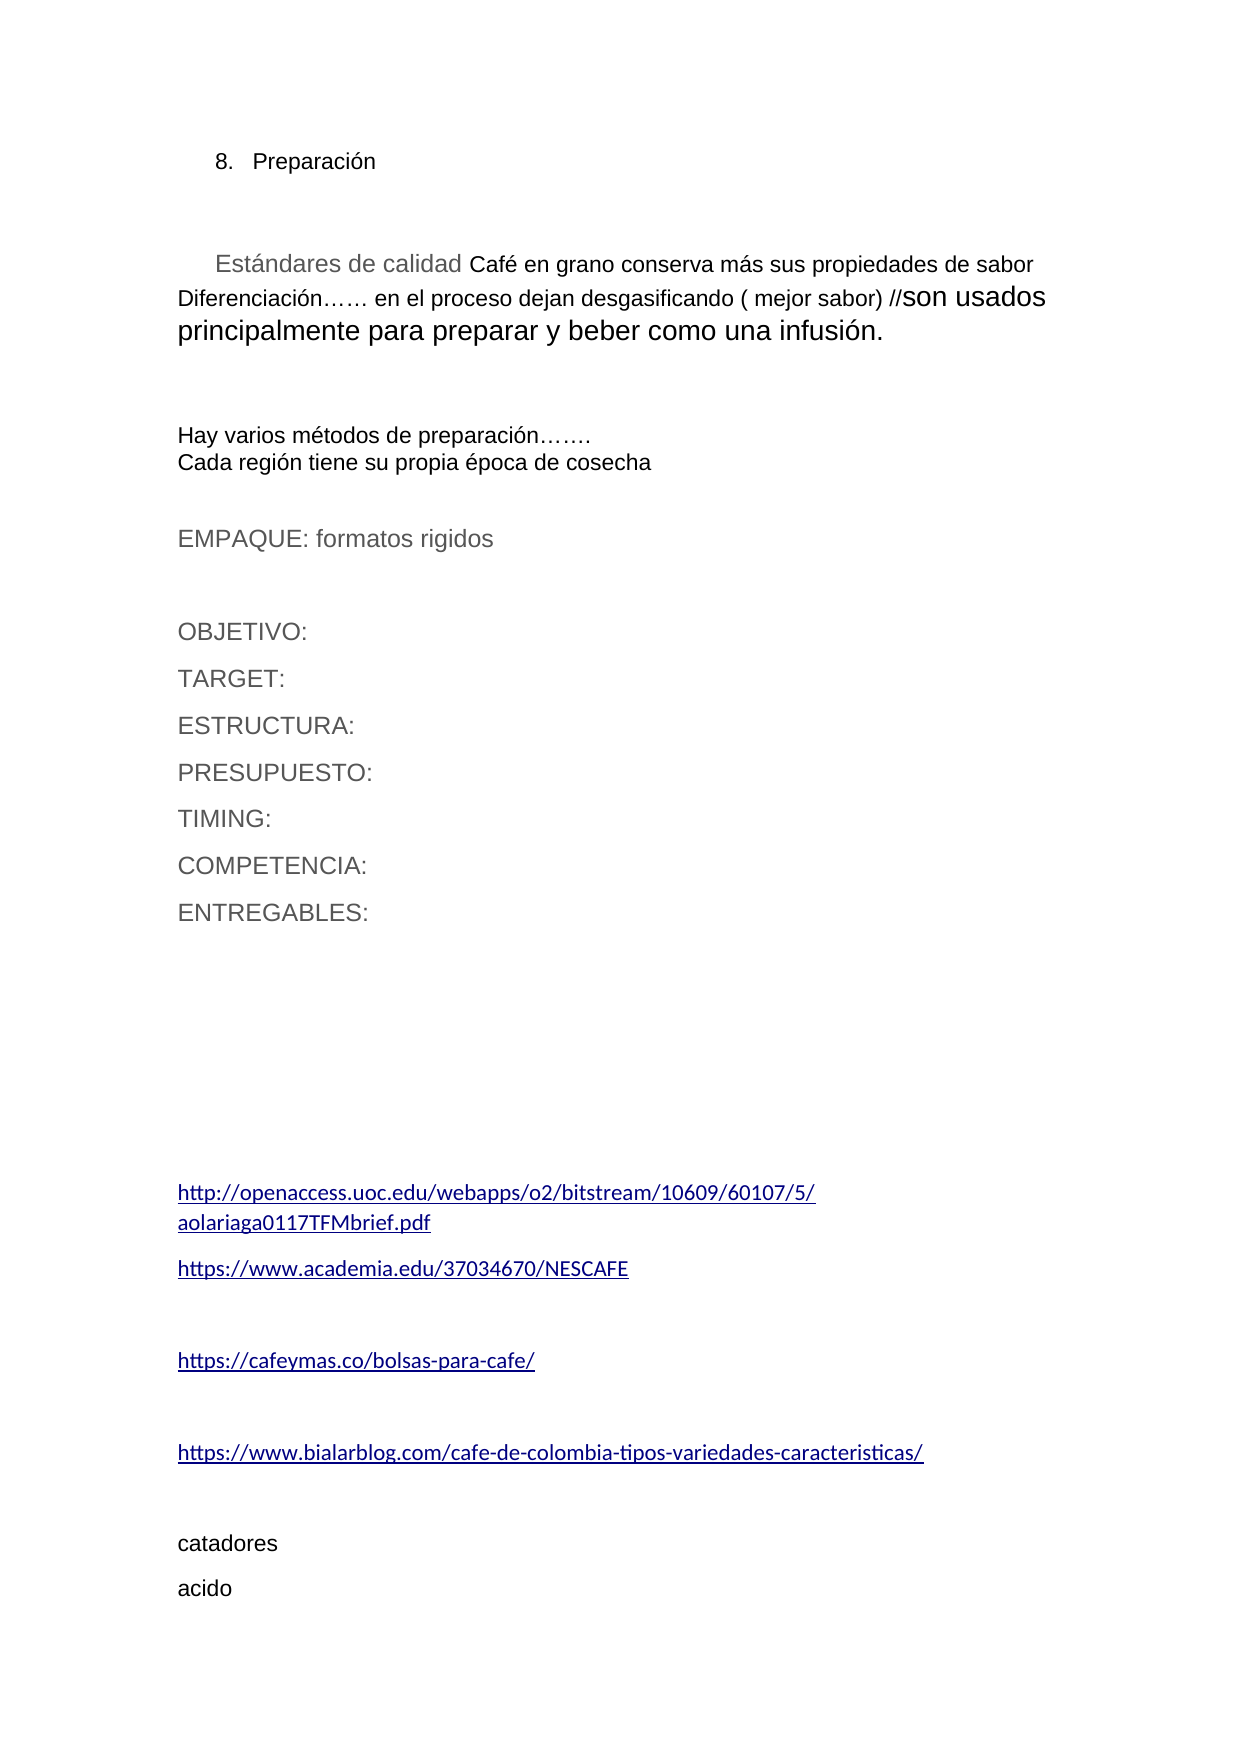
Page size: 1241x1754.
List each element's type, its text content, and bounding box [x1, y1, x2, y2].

text ENTREGABLES: [177, 898, 1063, 927]
list Preparación [215, 148, 1063, 174]
text https://www.bialarblog.com/cafe-de-colombia-tipos-variedades-caracteristicas/ [177, 1438, 1063, 1466]
text TARGET: [177, 664, 1063, 693]
text https://cafeymas.co/bolsas-para-cafe/ [177, 1346, 1063, 1374]
text PRESUPUESTO: [177, 758, 1063, 786]
text EMPAQUE: formatos rigidos [177, 524, 1063, 552]
text Cada región tiene su propia época de cosecha [177, 449, 1063, 476]
text Estándares de calidad Café en grano conserva más sus propiedades de sabor [215, 249, 1063, 278]
text Hay varios métodos de preparación……. [177, 422, 1063, 448]
text TIMING: [177, 804, 1063, 833]
text COMPETENCIA: [177, 851, 1063, 880]
text https://www.academia.edu/37034670/NESCAFE [177, 1254, 1063, 1282]
text ESTRUCTURA: [177, 711, 1063, 739]
text acido [177, 1574, 1063, 1601]
text OBJETIVO: [177, 617, 1063, 646]
text http://openaccess.uoc.edu/webapps/o2/bitstream/10609/60107/5/aolariaga0117TFMbrief.pdf [177, 1178, 1063, 1236]
text catadores [177, 1530, 1063, 1557]
text Diferenciación…… en el proceso dejan desgasificando ( mejor sabor) //son usados principalmente para preparar y beber como una infusión. [177, 279, 1063, 346]
